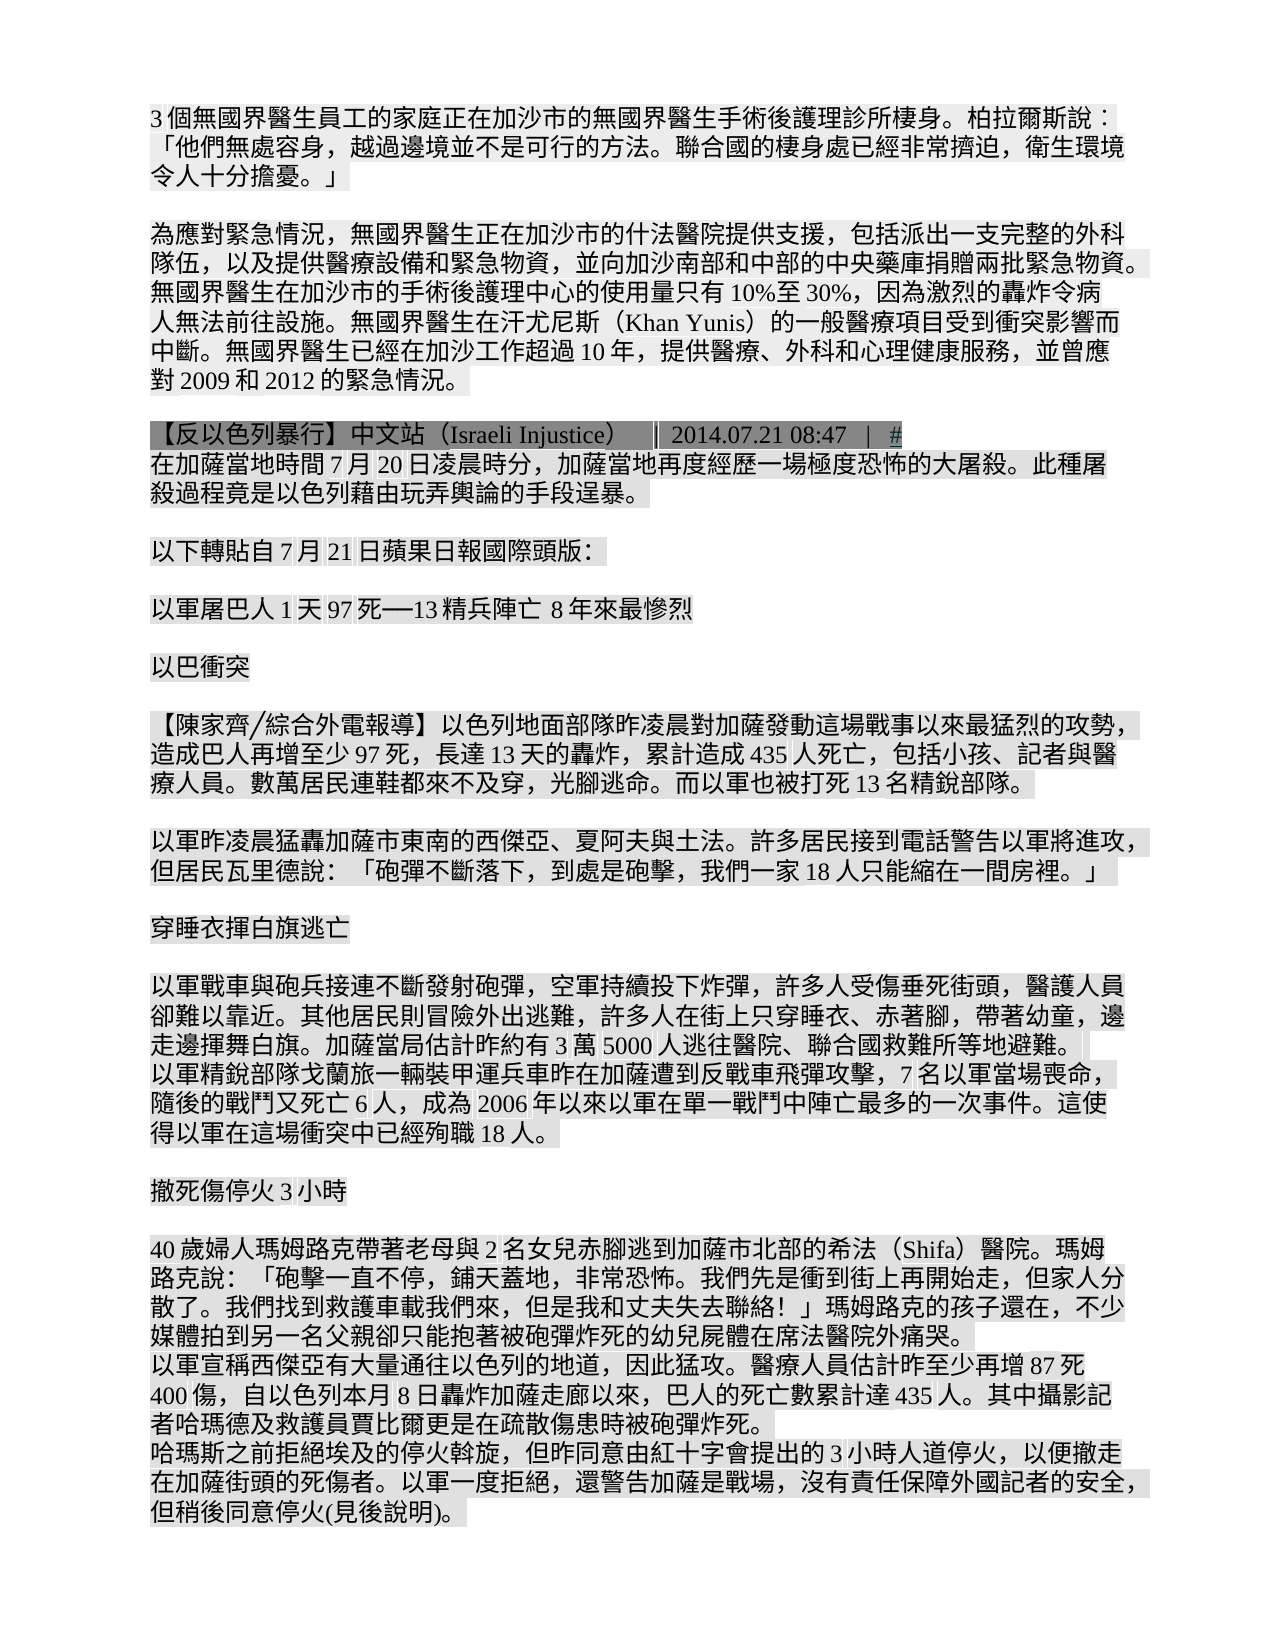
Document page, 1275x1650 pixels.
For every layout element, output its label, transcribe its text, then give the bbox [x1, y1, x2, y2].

text 【反以色列暴行】中文站（Israeli Injustice） | 2014.07.21 08:47 | # [150, 421, 1125, 450]
text 轉貼 MSF新聞一則 http://www.msf.hk/news/15723 加沙地帶︰以色列必須停止轟炸受困的平民 醫療人員也受到襲擊 無國界醫生今日指出，自「護刃」（Protective Edge）軍事行動在加沙地帶開展以來，加沙大部分傷者均為平民，而醫療人員也受到襲擊。 加沙市Ash Shuja'iyeh 在周六晚徹夜和周日早上遭到嚴重炮轟後，無國界醫生工作的什法醫院（Al Shifa hospital）於周日早上來到的傷者大都為婦女和兒童。無國界醫生的人員目睹數以百計的人逃離該區。無國界醫生呼籲以色列停止轟炸被困在加沙封鎖區的平民，並尊重醫療人員和設施的安全。 無國界醫生加沙項目統籌柏拉爾斯（Nicolas Palarus）說︰「炮轟和空襲不僅激烈，亦難以預計，使無國界醫生和其他醫療人員難以出入，或提供亟需的緊急護理。」 在Ash Shuja'iyeh受傷的平民包括一對8歲和4歲的兄弟，他們一同躺臥在什法醫院的燒燙傷深切治療部，他們因家園遭到空襲而嚴重燒傷。 黎明時分，人民已經開始步行或擠上汽車逃離該區，而傷者則由救護車或自行到醫院。 無國界醫生加沙醫療統籌蘭德曼（Audrey Landmann）說︰「搶救室有近半的嚴重個案在數分鐘內死亡，半數人需要接受緊急手術。」 無國界醫生也在醫院目睹兩名輔助醫療人員死去，另外兩名則受傷，他們當時正搶救Ash Shuja'iyeh的傷者。另外，同日上午，一架有清晰標示的無國界醫生車輛避過了300米外的空襲。以色列當局早前向無國界醫生保證從埃雷茲（Erez）邊境前往加沙市的安全，讓一支外科隊伍能夠前往當地。 柏拉爾斯說︰「醫療人員和設施必須得到尊重，不可以向救護車和醫院或附近開火。」 自以色列開展地面攻擊後，受害者數目大幅增加。 柏拉爾斯說︰「當局宣稱地面攻擊的目的是破壞前往以色列的隧道，但我們在地面看到的是狂轟濫炸，死者皆為平民。」 3個無國界醫生員工的家庭正在加沙市的無國界醫生手術後護理診所棲身。柏拉爾斯說︰「他們無處容身，越過邊境並不是可行的方法。聯合國的棲身處已經非常擠迫，衛生環境令人十分擔憂。」 為應對緊急情況，無國界醫生正在加沙市的什法醫院提供支援，包括派出一支完整的外科隊伍，以及提供醫療設備和緊急物資，並向加沙南部和中部的中央藥庫捐贈兩批緊急物資。無國界醫生在加沙市的手術後護理中心的使用量只有10%至30%，因為激烈的轟炸令病人無法前往設施。無國界醫生在汗尤尼斯（Khan Yunis）的一般醫療項目受到衝突影響而中斷。無國界醫生已經在加沙工作超過10年，提供醫療、外科和心理健康服務，並曾應對2009和2012的緊急情況。 [150, 75, 1125, 396]
text 在加薩當地時間7月20日凌晨時分，加薩當地再度經歷一場極度恐怖的大屠殺。此種屠殺過程竟是以色列藉由玩弄輿論的手段逞暴。 以下轉貼自7月21日蘋果日報國際頭版： 以軍屠巴人1天97死──13精兵陣亡 8年來最慘烈 以巴衝突 【陳家齊╱綜合外電報導】以色列地面部隊昨凌晨對加薩發動這場戰事以來最猛烈的攻勢，造成巴人再增至少97死，長達13天的轟炸，累計造成435人死亡，包括小孩、記者與醫療人員。數萬居民連鞋都來不及穿，光腳逃命。而以軍也被打死13名精銳部隊。 以軍昨凌晨猛轟加薩市東南的西傑亞、夏阿夫與土法。許多居民接到電話警告以軍將進攻，但居民瓦里德說：「砲彈不斷落下，到處是砲擊，我們一家18人只能縮在一間房裡。」 穿睡衣揮白旗逃亡 以軍戰車與砲兵接連不斷發射砲彈，空軍持續投下炸彈，許多人受傷垂死街頭，醫護人員卻難以靠近。其他居民則冒險外出逃難，許多人在街上只穿睡衣、赤著腳，帶著幼童，邊走邊揮舞白旗。加薩當局估計昨約有3萬5000人逃往醫院、聯合國救難所等地避難。 以軍精銳部隊戈蘭旅一輛裝甲運兵車昨在加薩遭到反戰車飛彈攻擊，7名以軍當場喪命，隨後的戰鬥又死亡6人，成為2006年以來以軍在單一戰鬥中陣亡最多的一次事件。這使得以軍在這場衝突中已經殉職18人。 撤死傷停火3小時 40歲婦人瑪姆路克帶著老母與2名女兒赤腳逃到加薩市北部的希法（Shifa）醫院。瑪姆路克說：「砲擊一直不停，鋪天蓋地，非常恐怖。我們先是衝到街上再開始走，但家人分散了。我們找到救護車載我們來，但是我和丈夫失去聯絡！」瑪姆路克的孩子還在，不少媒體拍到另一名父親卻只能抱著被砲彈炸死的幼兒屍體在席法醫院外痛哭。 以軍宣稱西傑亞有大量通往以色列的地道，因此猛攻。醫療人員估計昨至少再增87死400傷，自以色列本月8日轟炸加薩走廊以來，巴人的死亡數累計達435人。其中攝影記者哈瑪德及救護員賈比爾更是在疏散傷患時被砲彈炸死。 哈瑪斯之前拒絕埃及的停火斡旋，但昨同意由紅十字會提出的3小時人道停火，以便撤走在加薩街頭的死傷者。以軍一度拒絕，還警告加薩是戰場，沒有責任保障外國記者的安全，但稍後同意停火(見後說明)。 5分之1死者為童 以色列近兩周的空襲與砲擊，雖說是針對哈瑪斯武裝份子，卻殺了不少無辜孩子。聯合國指出，轟炸中平均5名死者中就有1人是手無寸鐵的孩童。上周五有4名兒童在加薩海岸的沙灘慘遭以軍艦艇砲擊打死，畫面激起全球公憤。 加薩居民伊斯梅爾絕望地倚著醫院牆壁抽泣，他16歲長子、14歲女兒及11歲兒子，都在睡夢中被以軍坦克砲火擊中葬身瓦礫堆。但他仍支援哈瑪斯奮戰到底：「3個孩子死了，我不惜再犧牲3個，以換取巴勒斯坦人的自由。」 ================================= 說明 以軍這個對國外媒體公告的停火指令極度卑猥狡詐。在此區分兩件事： 1.從以軍放出停火指令後，以軍讓來自紅十字會的救護車進入鎮上，載送所有的死傷者。稍後，以軍捏造有哈瑪斯反擊為由(哈瑪斯這一段，以軍完全沒有可支持的證據)，濫行開火令，坦克瞄準這些救護車，全面用戰車砲砲擊，炸死車上一切傷患和救護人員。 2.以軍單方面放出可以讓加薩民眾撤離的風聲，讓加薩民眾誤以為可以撤離，接著等加薩民眾全面走到大街上時，前述濫行開火令生效，以軍對準加薩群眾瘋狂砲擊，當場殺死大量加薩平民。 證據： 1.摘自一位英國記者的推特 https://twitter.com/millerC4 兩小時的『人道停火』是讓疏運最後傷者的車輛全數從Shajaiyah(加薩行政區之一)離去，讓這裡化作地獄。Shifa(當地最大醫院)的醫療援助可說是斷絕了。 the two hour truce is to allow evacuation of wounded from Shajaiyah and retrieval of dead. Docs at Shifa were "overwhelmed" (來自半島電視台阿拉伯地區現場)以色列軍人允諾停火，讓撤離傷患的車輛通過，接著對這些車輛展開攻擊。 Al-Jazeera Arabic Live TV reports that Israeli forces attacked car helping evac wounded from Shajaiyah during agreed truce. 2.摘錄自在加薩服務的挪威醫生之說法(來源 香港記者陳婉容臉書https://www.facebook.com/sherrychanyy) "有目擊者稱，以色列軍隊告訴加沙某地區的巴人，他們可以「安全撤離」，但當巴人老幼婦孺踏出家門，以色列軍隊即時用坦克掃射。" 以色列這種玩弄輿論來濫行屠殺的行動，可說是他們史上最邪惡的作為，有人形容其殘暴程度已經超過了2008年底開始的那場加薩大屠殺。 我們要再度上街抗議。上次的人數不夠。我們是不是應該學學英國、德國、澳洲、比利時等等歐陸國家，讓我們一起串聯遊行式大抗議？ 以色列大使館永遠都不理我們。我們不用強求了，不用再逼大使出面了。 ================================= 我們一起來宣傳對以色列的大抵制： http://www.inmediahk.net/node/1024542?fb_action_ids=10152342900703547&fb_action_types=og.likes 結束以巴衝突 聯署要求企業向以色列撤資 編按：短短五小時的停火協議剛結束，以色列隨即派遣地面步隊入侵巴勒斯坦地區。作為全球公民，我們可以如何參與事件？有網站正發動全球聯署，要求歐美銀行和企業，停止向以色列提供技術或資金，阻止它繼續進行殖民行動。聯署已獲超過12萬全球民眾支持。 請即參與聯署 聯署信中譯如下（標題為編輯所加）： 新一輪以巴衝突已有多名巴勒斯坦孩子被殺害。單單呼籲另一次停火並不足夠，是時候採取行動，結束這場數十年的漫長噩夢。 我們的政府都失敗了－－雖然他們展開和談，並通過聯合國決議案。但他們和商業機構不斷透過援助、貿易和投資，變相使暴力事件繼續發生。要阻止以色列侵佔巴勒斯坦土地、巴人家庭無辜受害、哈馬斯發射火箭，以色列轟炸加沙……要終結這地獄般的惡性循環，唯一方法是透過強硬的經濟手段，讓雙方無法承受高昂的代價。 我們知道，歐盟國家發出指引，拒絕向以色列非法的猶太殖民區提供資金，而引起內閣地震。當公民成功說服荷蘭養老金（PGGM）撤資，已經創造另一政治風暴。或許大家不會覺得這是直接方法停止當前的殺戮，但歷史告訴我們，提高壓迫者的財務成本能開拓通往和平的道路。如果我們都採取行動，例如致電6間主要的銀行、養老基金和企業，向他們施壓，促使它們拒絕向以色列提供資金。以色列的經濟必然受到衝擊，有機會扭轉劣勢。 根源是以色列入侵巴人國土 過去五星期，三名以色列少年在西岸被殺害，一名巴勒斯坦男孩被活活燒死，一個美國小童被以色列警察殘暴毆打，現時超過40名加沙兒童在以色列空襲中死亡。這不是「中東衝突」，而是一場關乎兒童的戰爭。我們面對這全球性的恥辱，卻逐漸變得麻木。 媒體將以巴衝突描繪成雙方的責任，但事實並非如此。巴勒斯坦極端分子對無辜平民發動攻擊，當然要受到譴責，及盡早停止這些暴行，不過雙方衝突的根源在於別處：巴勒斯坦人民的土地遭到剝奪。以色列目前佔據巴人國土－－一個已獲聯合國確認的合法、理應自由的國家－－在那裏建設殖民地、不時轟炸、施襲，又控制當地食水、貿易和邊界。以色列把加沙打造世界上最大的露天監獄，並且封鎖它。現在，即使炸彈聚落，巴人家庭理論上無辦法可逃。 我們不接受戰爭罪行在任何地方發生，為什麼卻接受它在巴勒斯坦出現？半個世紀前，以色列與其阿拉伯鄰國發動戰爭，佔領約旦河西岸和加沙地帶。戰爭結束後，以方長期擴張其領土。但沒有軍事佔領應該變成一場十年的長期暴政，變相助長極端份子以恐怖手段向無辜平民襲擊。最後誰是受害者？是以巴雙方大多數熱愛自由及和平的恩愛家庭。 以經濟手段促成以巴和平 對許多人來說，尤其是歐美地區，要求企業撤回對以色列的融資或參與以色列佔據巴國的軍事行動，聽起來充滿偏見。事實絕非如是。這是最有效的非暴力策略來結束這場暴力行為，確保以色列的安全和實現巴勒斯坦的自由。以色列的權力和財富遠超於巴勒斯坦，如果它拒絕停止非法佔領，全球必須採取行動，使以色列付上難以承受的代價。 荷蘭養老基金（ABP）投資以色列銀行，為以色列的殖民行為提供資金。大型銀行如巴克萊投資以色列的武器供應商和參與佔領行動的企業。電腦巨掣惠普（Hewlett-Packard）提供先進的竊聽技術，助以方監控巴人活動。卡特彼勒（Caterpillar）則提供推土機，來拆卸巴人家園和農場。如果我們能夠形成有史以來最大的全球呼籲，要求這些企業退出，我們將清楚地表明，全世界都不認同這流血事件。巴勒斯坦人和進步的以色列人正向全球呼籲大家支持。 請即參與聯署：https://secure.avaaz.org/en/israel_palestine_this_is_how_it_ends_loc/?tCOxZcb ================================= 昨日的以色列是徹底的無法無天、喪盡天良。今天我們非大抗議不可！讓我們為加薩共同申冤、以群眾的呼喊還他們一個公理正義的可能！ 我是【反以色列暴行】中文站。我的目標是：讓大家看見在一手遮天的以色列霸權下整個世界如何被扭曲。感謝貴站瀏覽我的信息，讓我們一同找回巴勒斯坦人從未獲得的公理正義。 [150, 450, 1125, 1556]
